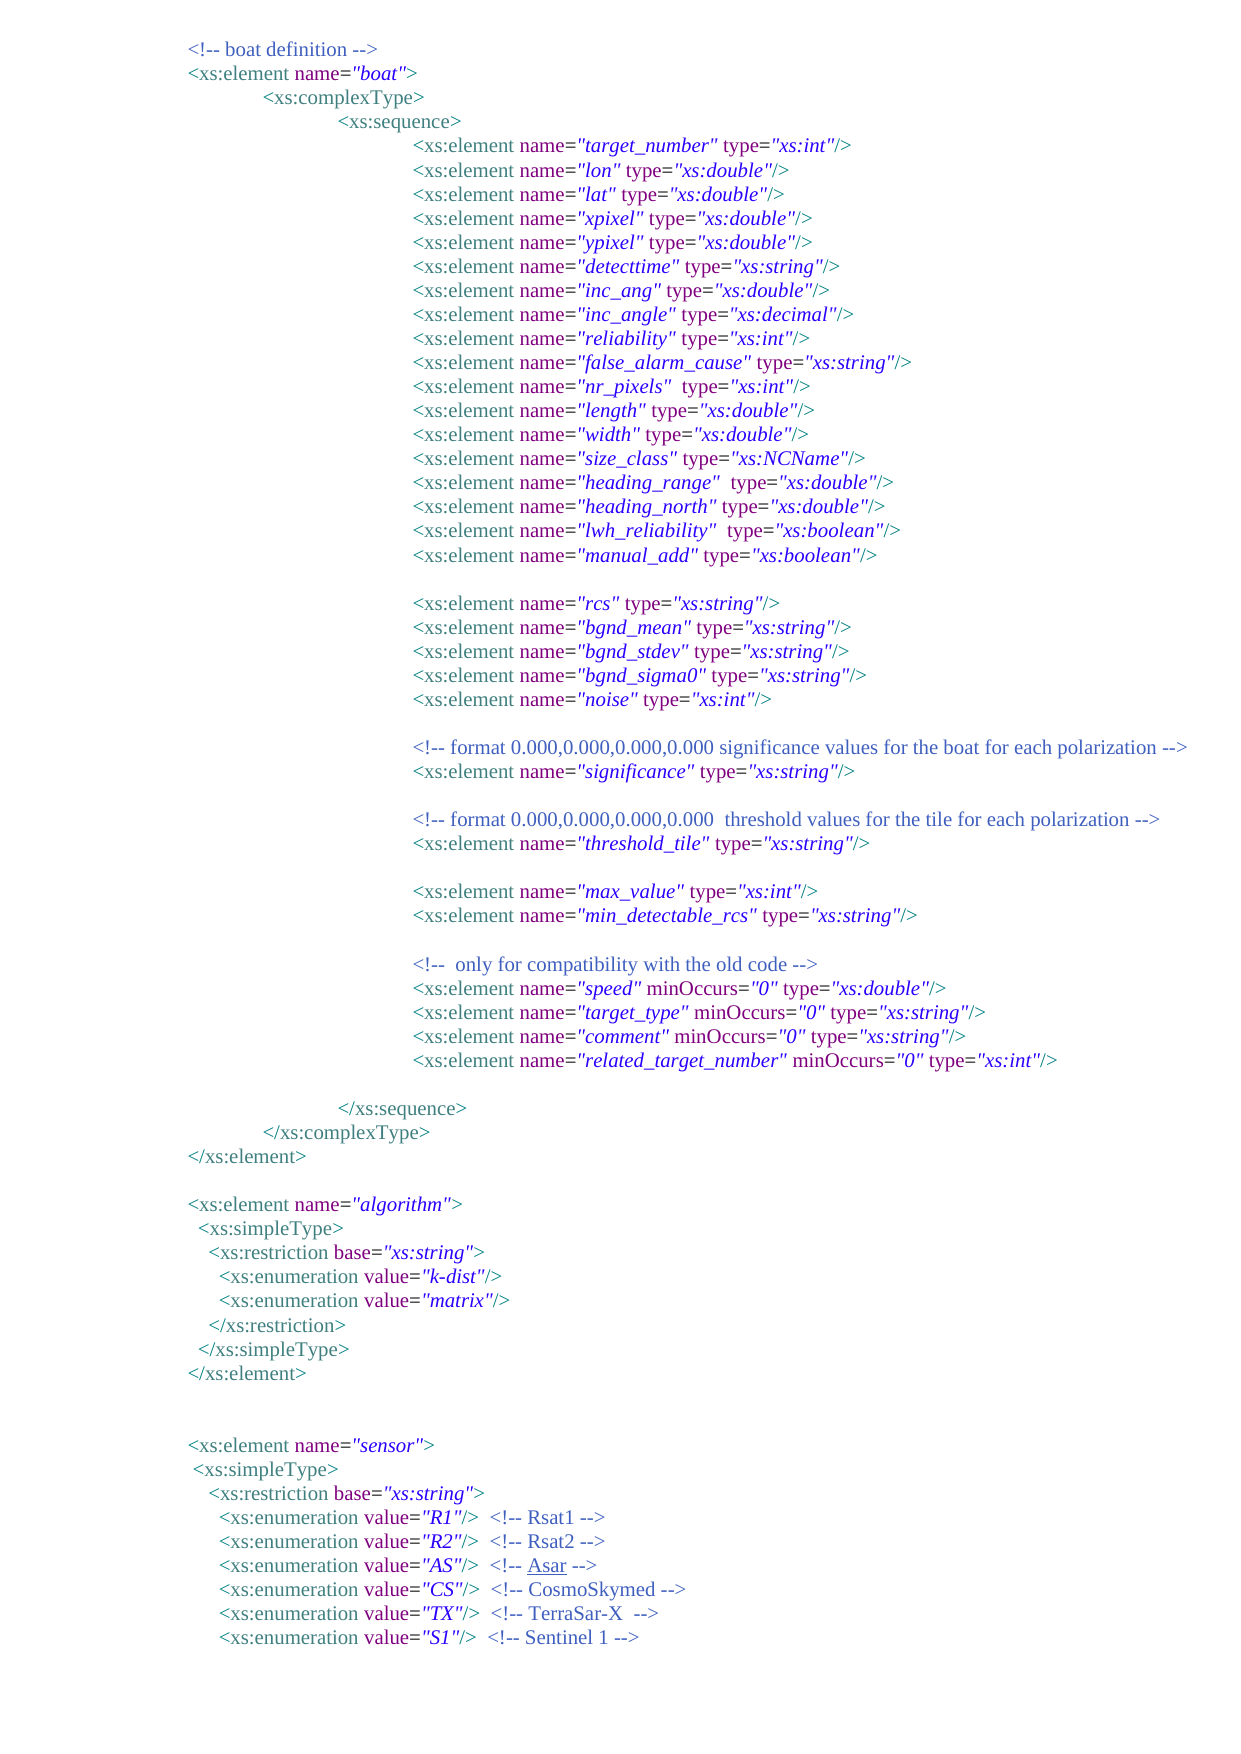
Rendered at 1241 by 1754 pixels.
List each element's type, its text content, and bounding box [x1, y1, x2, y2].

text <xs:element name="algorithm"> [82, 1192, 1203, 1216]
text <xs:element name="target_number" type="xs:int"/> [82, 133, 1203, 157]
text </xs:simpleType> [82, 1337, 1203, 1361]
text <xs:element name="noise" type="xs:int"/> [82, 687, 1203, 711]
text <xs:element name="ypixel" type="xs:double"/> [82, 230, 1203, 254]
text <xs:element name="false_alarm_cause" type="xs:string"/> [82, 350, 1203, 374]
text <xs:element name="lwh_reliability" type="xs:boolean"/> [82, 518, 1203, 542]
text <xs:element name="significance" type="xs:string"/> [82, 759, 1203, 783]
text <xs:enumeration value="TX"/> <!-- TerraSar-X --> [82, 1601, 1203, 1625]
text <xs:element name="heading_north" type="xs:double"/> [82, 494, 1203, 518]
text <xs:enumeration value="CS"/> <!-- CosmoSkymed --> [82, 1577, 1203, 1601]
text <xs:element name="xpixel" type="xs:double"/> [82, 206, 1203, 230]
text <xs:simpleType> [82, 1457, 1203, 1481]
text <xs:element name="inc_angle" type="xs:decimal"/> [82, 302, 1203, 326]
text <xs:element name="rcs" type="xs:string"/> [82, 591, 1203, 615]
text <xs:element name="nr_pixels" type="xs:int"/> [82, 374, 1203, 398]
text <xs:element name="related_target_number" minOccurs="0" type="xs:int"/> [82, 1048, 1203, 1072]
text <xs:enumeration value="R1"/> <!-- Rsat1 --> [82, 1505, 1203, 1529]
text <xs:element name="target_type" minOccurs="0" type="xs:string"/> [82, 1000, 1203, 1024]
text <xs:element name="lat" type="xs:double"/> [82, 182, 1203, 206]
text <xs:element name="min_detectable_rcs" type="xs:string"/> [82, 903, 1203, 927]
text </xs:restriction> [82, 1312, 1203, 1337]
text <xs:enumeration value="k-dist"/> [82, 1264, 1203, 1288]
text <!-- only for compatibility with the old code --> [82, 952, 1203, 976]
text </xs:element> [82, 1144, 1203, 1168]
text <xs:element name="manual_add" type="xs:boolean"/> [82, 542, 1203, 567]
text <xs:element name="length" type="xs:double"/> [82, 398, 1203, 422]
text <xs:element name="max_value" type="xs:int"/> [82, 879, 1203, 903]
text <xs:restriction base="xs:string"> [82, 1240, 1203, 1264]
text <xs:element name="bgnd_stdev" type="xs:string"/> [82, 639, 1203, 663]
text <xs:sequence> [82, 109, 1203, 133]
text <xs:enumeration value="S1"/> <!-- Sentinel 1 --> [82, 1625, 1203, 1649]
text <xs:restriction base="xs:string"> [82, 1481, 1203, 1505]
text <!-- format 0.000,0.000,0.000,0.000 threshold values for the tile for each polarization --> [82, 807, 1203, 831]
text <xs:element name="inc_ang" type="xs:double"/> [82, 278, 1203, 302]
text <xs:element name="sensor"> [82, 1433, 1203, 1457]
text <xs:enumeration value="matrix"/> [82, 1288, 1203, 1312]
text <xs:element name="detecttime" type="xs:string"/> [82, 254, 1203, 278]
text <xs:element name="heading_range" type="xs:double"/> [82, 470, 1203, 494]
text <xs:element name="lon" type="xs:double"/> [82, 157, 1203, 182]
text </xs:sequence> [82, 1096, 1203, 1120]
text </xs:complexType> [82, 1120, 1203, 1144]
text <xs:element name="comment" minOccurs="0" type="xs:string"/> [82, 1024, 1203, 1048]
text <xs:element name="size_class" type="xs:NCName"/> [82, 446, 1203, 470]
text <xs:enumeration value="AS"/> <!-- Asar --> [82, 1553, 1203, 1577]
text </xs:element> [82, 1361, 1203, 1385]
text <!-- boat definition --> [82, 37, 1203, 61]
text <xs:element name="boat"> [82, 61, 1203, 85]
text <xs:element name="speed" minOccurs="0" type="xs:double"/> [82, 976, 1203, 1000]
text <!-- format 0.000,0.000,0.000,0.000 significance values for the boat for each polarization --> [82, 735, 1203, 759]
text <xs:complexType> [82, 85, 1203, 109]
text <xs:enumeration value="R2"/> <!-- Rsat2 --> [82, 1529, 1203, 1553]
text <xs:element name="reliability" type="xs:int"/> [82, 326, 1203, 350]
text <xs:element name="bgnd_sigma0" type="xs:string"/> [82, 663, 1203, 687]
text <xs:element name="width" type="xs:double"/> [82, 422, 1203, 446]
text <xs:element name="bgnd_mean" type="xs:string"/> [82, 615, 1203, 639]
text <xs:simpleType> [82, 1216, 1203, 1240]
text <xs:element name="threshold_tile" type="xs:string"/> [82, 831, 1203, 855]
